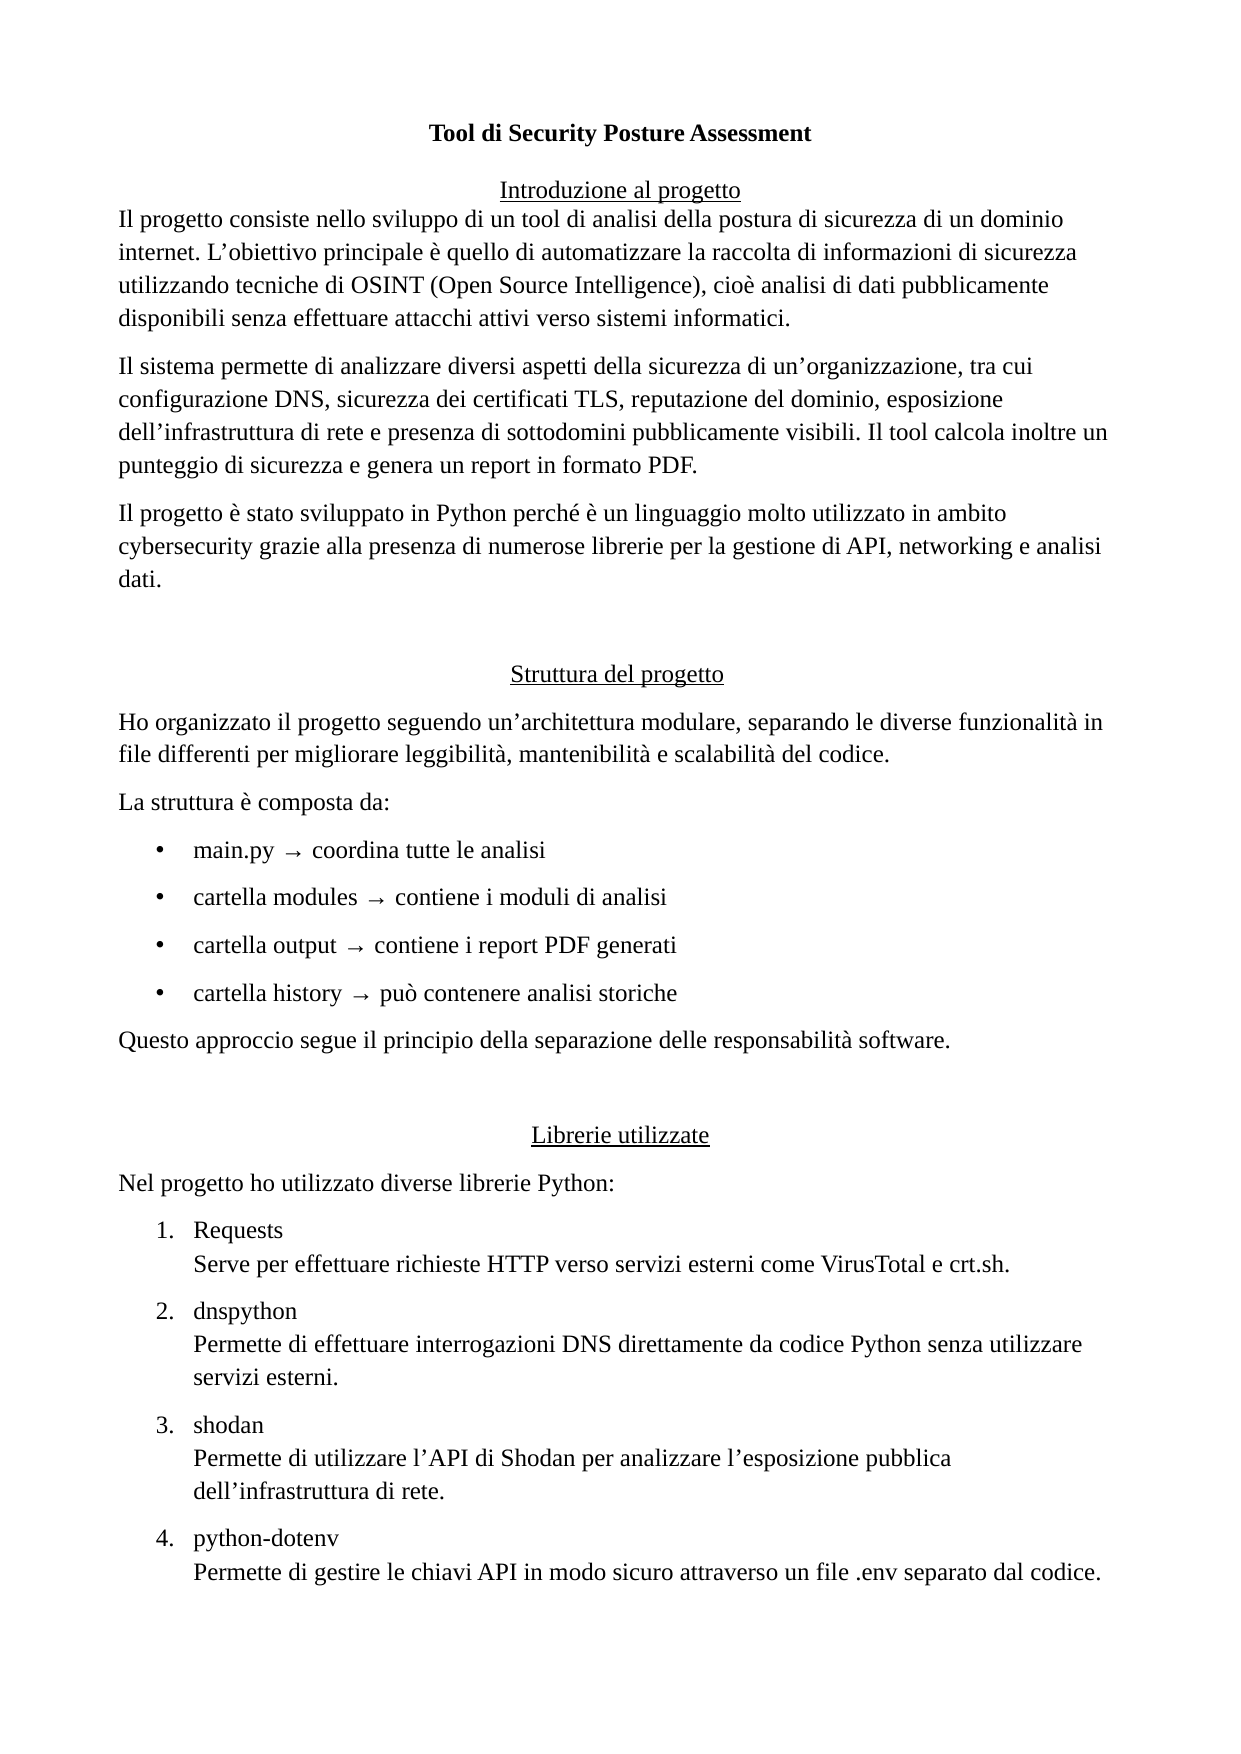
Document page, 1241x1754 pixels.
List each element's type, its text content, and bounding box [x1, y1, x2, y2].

list cartella modules → contiene i moduli di analisi [156, 882, 1122, 911]
list Requests Serve per effettuare richieste HTTP verso servizi esterni come VirusTotal e crt.sh. [156, 1216, 1122, 1277]
list python-dotenv Permette di gestire le chiavi API in modo sicuro attraverso un file .env separato dal codice. [156, 1523, 1122, 1585]
text Introduzione al progetto [118, 176, 1122, 204]
text Nel progetto ho utilizzato diverse librerie Python: [118, 1168, 1122, 1197]
text Ho organizzato il progetto seguendo un’architettura modulare, separando le diverse funzionalità in file differenti per migliorare leggibilità, mantenibilità e scalabilità del codice. [118, 707, 1122, 768]
list dnspython Permette di effettuare interrogazioni DNS direttamente da codice Python senza utilizzare servizi esterni. [156, 1296, 1122, 1391]
text Il progetto consiste nello sviluppo di un tool di analisi della postura di sicurezza di un dominio internet. L’obiettivo principale è quello di automatizzare la raccolta di informazioni di sicurezza utilizzando tecniche di OSINT (Open Source Intelligence), cioè analisi di dati pubblicamente disponibili senza effettuare attacchi attivi verso sistemi informatici. [118, 204, 1122, 332]
list shodan Permette di utilizzare l’API di Shodan per analizzare l’esposizione pubblica dell’infrastruttura di rete. [156, 1410, 1122, 1505]
text La struttura è composta da: [118, 787, 1122, 816]
list main.py → coordina tutte le analisi [156, 835, 1122, 863]
text Questo approccio segue il principio della separazione delle responsabilità software. [118, 1025, 1122, 1054]
list cartella output → contiene i report PDF generati [156, 930, 1122, 959]
text Il sistema permette di analizzare diversi aspetti della sicurezza di un’organizzazione, tra cui configurazione DNS, sicurezza dei certificati TLS, reputazione del dominio, esposizione dell’infrastruttura di rete e presenza di sottodomini pubblicamente visibili. Il tool calcola inoltre un punteggio di sicurezza e genera un report in formato PDF. [118, 351, 1122, 479]
text Struttura del progetto [118, 659, 1122, 688]
text Tool di Security Posture Assessment [118, 118, 1122, 147]
text Librerie utilizzate [118, 1120, 1122, 1149]
list cartella history → può contenere analisi storiche [156, 978, 1122, 1006]
text Il progetto è stato sviluppato in Python perché è un linguaggio molto utilizzato in ambito cybersecurity grazie alla presenza di numerose librerie per la gestione di API, networking e analisi dati. [118, 498, 1122, 592]
